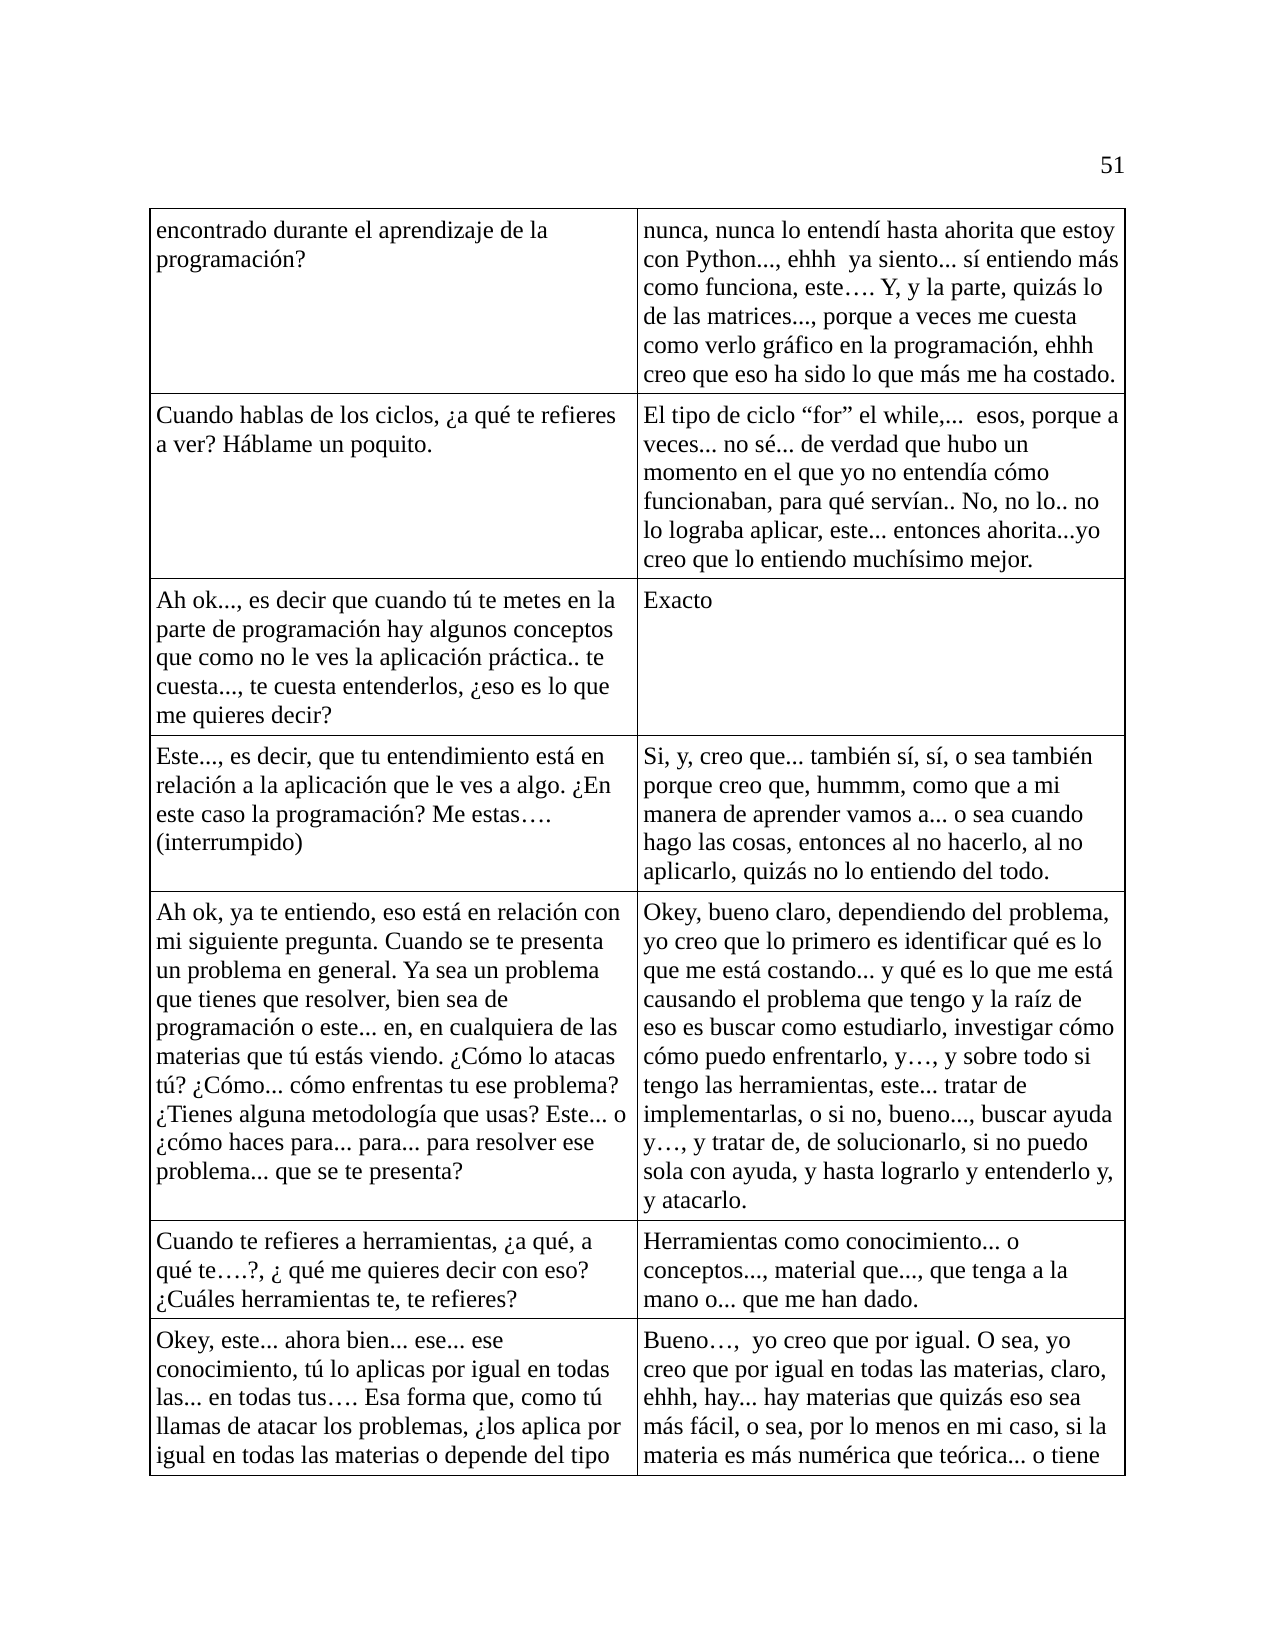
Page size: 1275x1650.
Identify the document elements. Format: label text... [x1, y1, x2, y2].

table_cell encontrado durante el aprendizaje de la programación? [151, 209, 637, 393]
table_cell Si, y, creo que... también sí, sí, o sea también porque creo que, hummm, como que a mi manera de aprender vamos a... o sea cuando hago las cosas, entonces al no hacerlo, al no aplicarlo, quizás no lo entiendo del todo. [638, 736, 1124, 891]
table_cell Herramientas como conocimiento... o conceptos..., material que..., que tenga a la mano o... que me han dado. [638, 1221, 1124, 1318]
table_cell Cuando hablas de los ciclos, ¿a qué te refieres a ver? Háblame un poquito. [151, 394, 637, 578]
table_cell Bueno…, yo creo que por igual. O sea, yo creo que por igual en todas las materias, claro, ehhh, hay... hay materias que quizás eso sea más fácil, o sea, por lo menos en mi caso, si la materia es más numérica que teórica... o tiene [638, 1319, 1124, 1474]
table_cell Ah ok, ya te entiendo, eso está en relación con mi siguiente pregunta. Cuando se te presenta un problema en general. Ya sea un problema que tienes que resolver, bien sea de programación o este... en, en cualquiera de las materias que tú estás viendo. ¿Cómo lo atacas tú? ¿Cómo... cómo enfrentas tu ese problema? ¿Tienes alguna metodología que usas? Este... o ¿cómo haces para... para... para resolver ese problema... que se te presenta? [151, 892, 637, 1219]
table_cell Okey, bueno claro, dependiendo del problema, yo creo que lo primero es identificar qué es lo que me está costando... y qué es lo que me está causando el problema que tengo y la raíz de eso es buscar como estudiarlo, investigar cómo cómo puedo enfrentarlo, y…, y sobre todo si tengo las herramientas, este... tratar de implementarlas, o si no, bueno..., buscar ayuda y…, y tratar de, de solucionarlo, si no puedo sola con ayuda, y hasta lograrlo y entenderlo y, y atacarlo. [638, 892, 1124, 1219]
table_cell Este..., es decir, que tu entendimiento está en relación a la aplicación que le ves a algo. ¿En este caso la programación? Me estas…. (interrumpido) [151, 736, 637, 891]
table_cell Okey, este... ahora bien... ese... ese conocimiento, tú lo aplicas por igual en todas las... en todas tus…. Esa forma que, como tú llamas de atacar los problemas, ¿los aplica por igual en todas las materias o depende del tipo [151, 1319, 637, 1474]
table_cell Cuando te refieres a herramientas, ¿a qué, a qué te….?, ¿ qué me quieres decir con eso? ¿Cuáles herramientas te, te refieres? [151, 1221, 637, 1318]
table_cell nunca, nunca lo entendí hasta ahorita que estoy con Python..., ehhh ya siento... sí entiendo más como funciona, este…. Y, y la parte, quizás lo de las matrices..., porque a veces me cuesta como verlo gráfico en la programación, ehhh creo que eso ha sido lo que más me ha costado. [638, 209, 1124, 393]
table_cell Exacto [638, 579, 1124, 734]
table_cell Ah ok..., es decir que cuando tú te metes en la parte de programación hay algunos conceptos que como no le ves la aplicación práctica.. te cuesta..., te cuesta entenderlos, ¿eso es lo que me quieres decir? [151, 579, 637, 734]
table_cell El tipo de ciclo “for” el while,... esos, porque a veces... no sé... de verdad que hubo un momento en el que yo no entendía cómo funcionaban, para qué servían.. No, no lo.. no lo lograba aplicar, este... entonces ahorita...yo creo que lo entiendo muchísimo mejor. [638, 394, 1124, 578]
